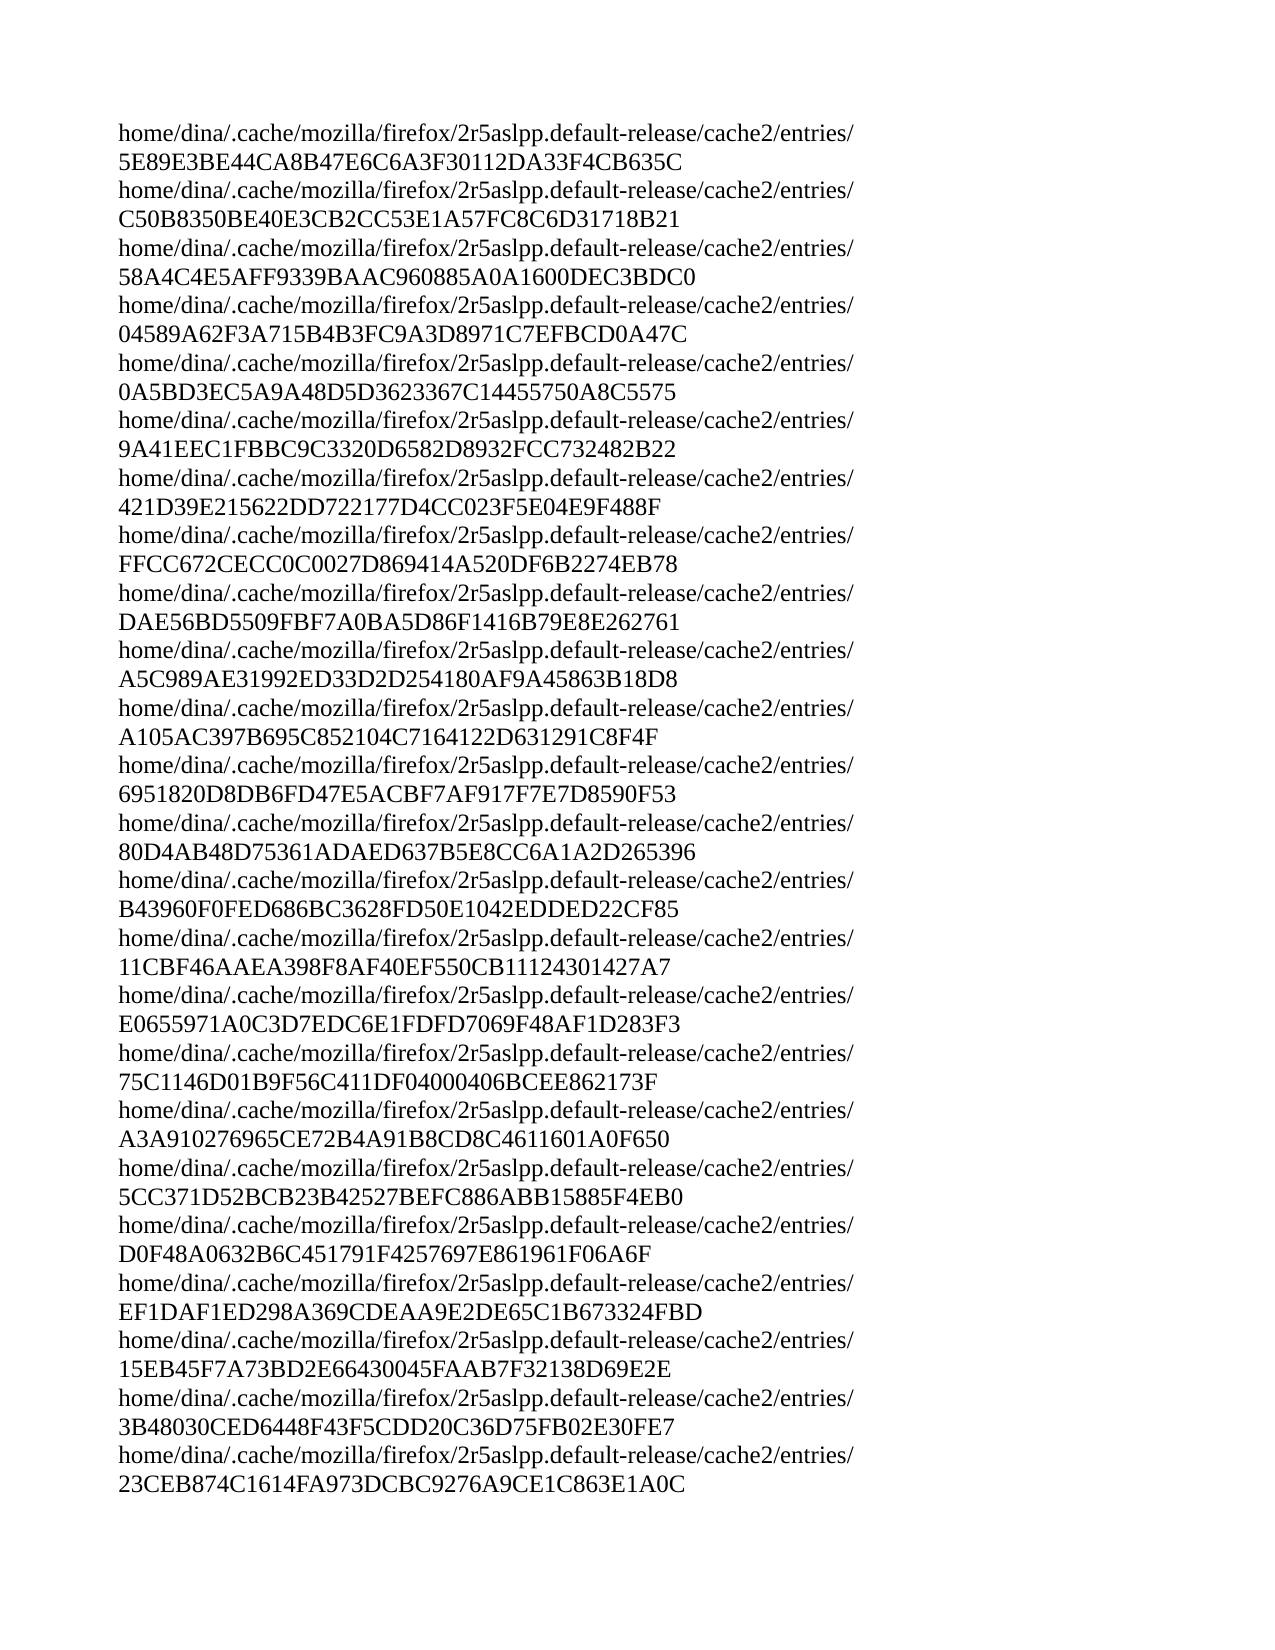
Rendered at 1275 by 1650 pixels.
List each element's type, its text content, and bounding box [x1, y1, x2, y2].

text home/dina/.cache/mozilla/firefox/2r5aslpp.default-release/cache2/entries/FFCC672CECC0C0027D869414A520DF6B2274EB78 [118, 521, 1157, 578]
text home/dina/.cache/mozilla/firefox/2r5aslpp.default-release/cache2/entries/04589A62F3A715B4B3FC9A3D8971C7EFBCD0A47C [118, 291, 1157, 348]
text home/dina/.cache/mozilla/firefox/2r5aslpp.default-release/cache2/entries/11CBF46AAEA398F8AF40EF550CB11124301427A7 [118, 923, 1157, 981]
text home/dina/.cache/mozilla/firefox/2r5aslpp.default-release/cache2/entries/E0655971A0C3D7EDC6E1FDFD7069F48AF1D283F3 [118, 981, 1157, 1038]
text home/dina/.cache/mozilla/firefox/2r5aslpp.default-release/cache2/entries/6951820D8DB6FD47E5ACBF7AF917F7E7D8590F53 [118, 751, 1157, 808]
text home/dina/.cache/mozilla/firefox/2r5aslpp.default-release/cache2/entries/5E89E3BE44CA8B47E6C6A3F30112DA33F4CB635C [118, 118, 1157, 176]
text home/dina/.cache/mozilla/firefox/2r5aslpp.default-release/cache2/entries/58A4C4E5AFF9339BAAC960885A0A1600DEC3BDC0 [118, 233, 1157, 291]
text home/dina/.cache/mozilla/firefox/2r5aslpp.default-release/cache2/entries/421D39E215622DD722177D4CC023F5E04E9F488F [118, 463, 1157, 521]
text home/dina/.cache/mozilla/firefox/2r5aslpp.default-release/cache2/entries/DAE56BD5509FBF7A0BA5D86F1416B79E8E262761 [118, 578, 1157, 636]
text home/dina/.cache/mozilla/firefox/2r5aslpp.default-release/cache2/entries/A3A910276965CE72B4A91B8CD8C4611601A0F650 [118, 1096, 1157, 1153]
text home/dina/.cache/mozilla/firefox/2r5aslpp.default-release/cache2/entries/15EB45F7A73BD2E66430045FAAB7F32138D69E2E [118, 1326, 1157, 1383]
text home/dina/.cache/mozilla/firefox/2r5aslpp.default-release/cache2/entries/0A5BD3EC5A9A48D5D3623367C14455750A8C5575 [118, 348, 1157, 406]
text home/dina/.cache/mozilla/firefox/2r5aslpp.default-release/cache2/entries/5CC371D52BCB23B42527BEFC886ABB15885F4EB0 [118, 1153, 1157, 1211]
text home/dina/.cache/mozilla/firefox/2r5aslpp.default-release/cache2/entries/A105AC397B695C852104C7164122D631291C8F4F [118, 693, 1157, 751]
text home/dina/.cache/mozilla/firefox/2r5aslpp.default-release/cache2/entries/C50B8350BE40E3CB2CC53E1A57FC8C6D31718B21 [118, 176, 1157, 233]
text home/dina/.cache/mozilla/firefox/2r5aslpp.default-release/cache2/entries/80D4AB48D75361ADAED637B5E8CC6A1A2D265396 [118, 808, 1157, 866]
text home/dina/.cache/mozilla/firefox/2r5aslpp.default-release/cache2/entries/B43960F0FED686BC3628FD50E1042EDDED22CF85 [118, 866, 1157, 923]
text home/dina/.cache/mozilla/firefox/2r5aslpp.default-release/cache2/entries/D0F48A0632B6C451791F4257697E861961F06A6F [118, 1211, 1157, 1268]
text home/dina/.cache/mozilla/firefox/2r5aslpp.default-release/cache2/entries/3B48030CED6448F43F5CDD20C36D75FB02E30FE7 [118, 1383, 1157, 1441]
text home/dina/.cache/mozilla/firefox/2r5aslpp.default-release/cache2/entries/A5C989AE31992ED33D2D254180AF9A45863B18D8 [118, 636, 1157, 693]
text home/dina/.cache/mozilla/firefox/2r5aslpp.default-release/cache2/entries/75C1146D01B9F56C411DF04000406BCEE862173F [118, 1038, 1157, 1096]
text home/dina/.cache/mozilla/firefox/2r5aslpp.default-release/cache2/entries/9A41EEC1FBBC9C3320D6582D8932FCC732482B22 [118, 406, 1157, 463]
text home/dina/.cache/mozilla/firefox/2r5aslpp.default-release/cache2/entries/23CEB874C1614FA973DCBC9276A9CE1C863E1A0C [118, 1441, 1157, 1498]
text home/dina/.cache/mozilla/firefox/2r5aslpp.default-release/cache2/entries/EF1DAF1ED298A369CDEAA9E2DE65C1B673324FBD [118, 1268, 1157, 1326]
